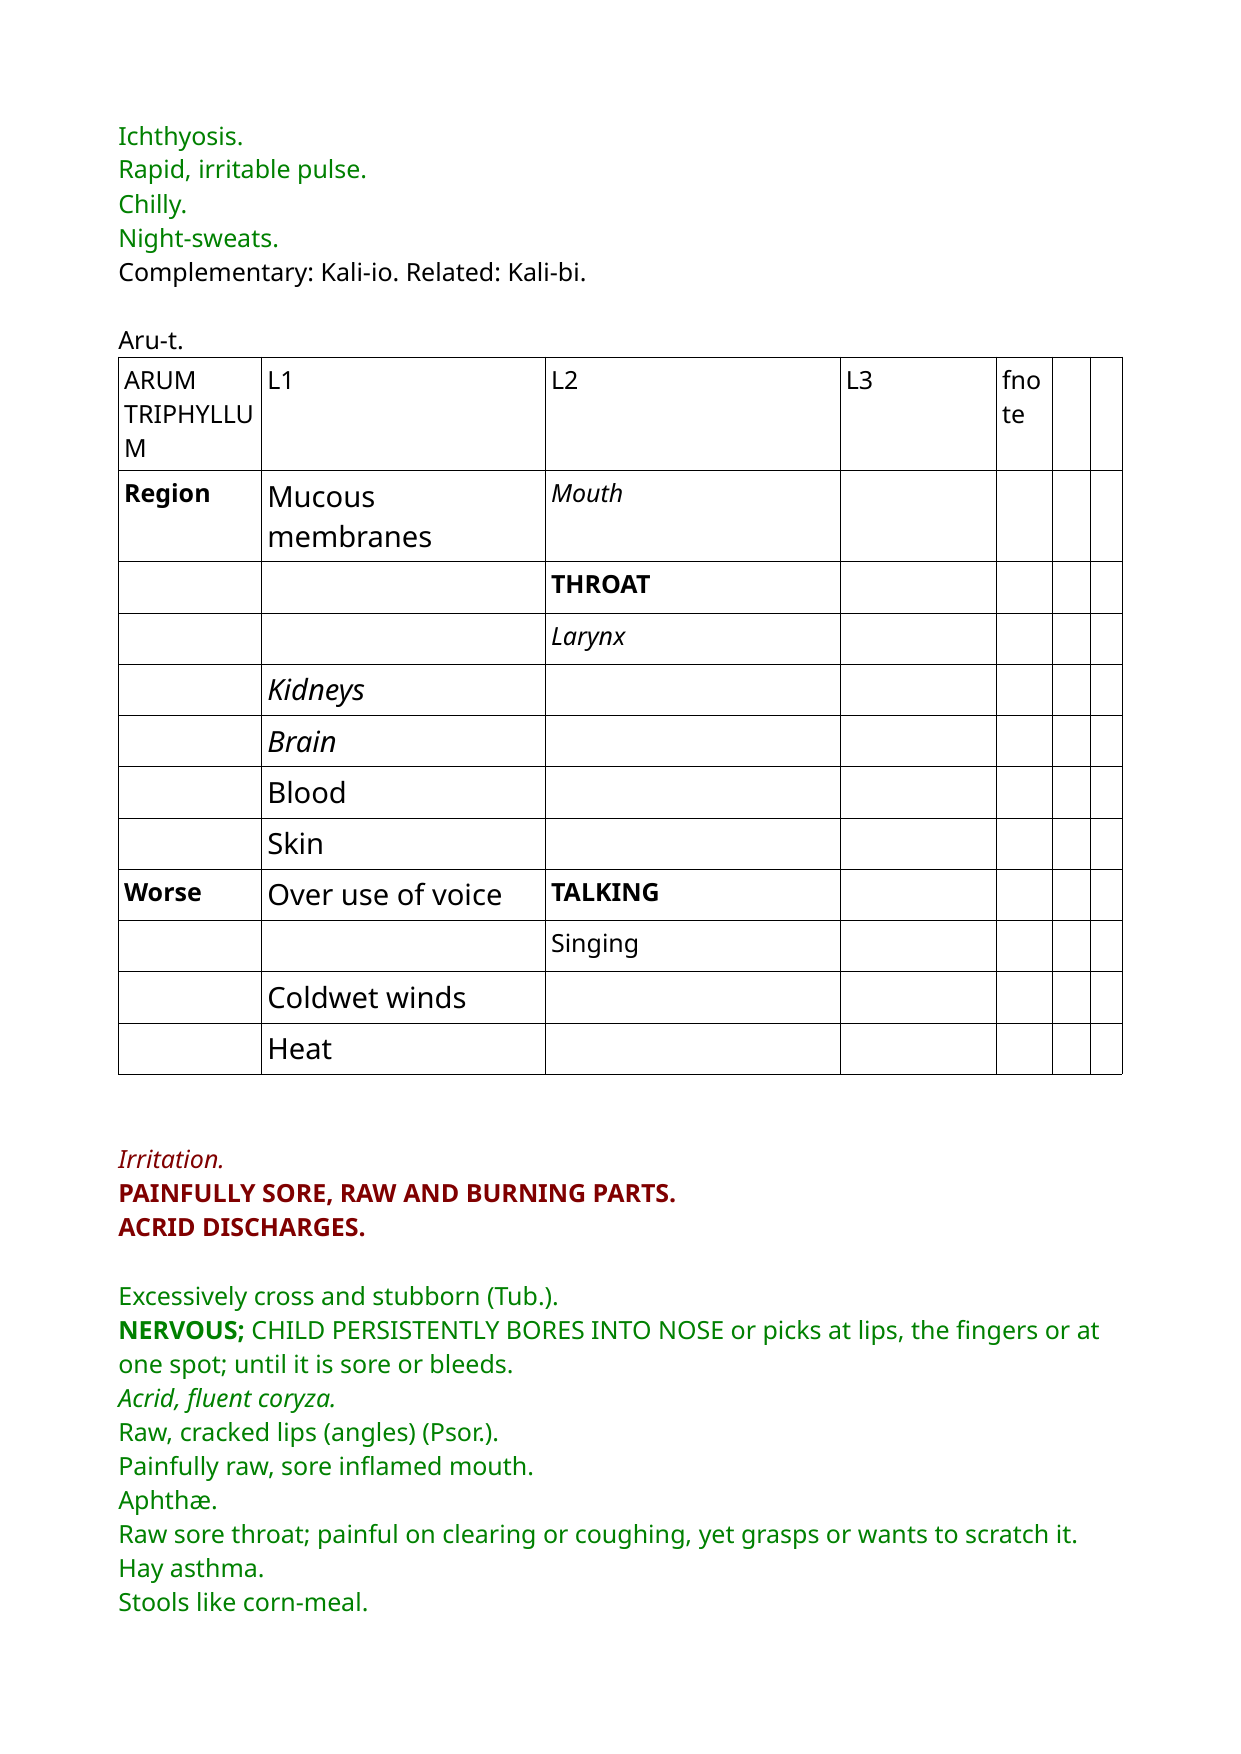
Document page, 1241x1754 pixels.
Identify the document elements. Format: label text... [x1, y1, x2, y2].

table_cell [1053, 471, 1090, 561]
table_cell [997, 614, 1052, 664]
table_cell [997, 471, 1052, 561]
text PAINFULLY SORE, RAW AND BURNING PARTS. [118, 1176, 1122, 1210]
text Hay asthma. [118, 1551, 1122, 1585]
table_cell [262, 614, 545, 664]
table_cell [841, 716, 996, 766]
table_cell [546, 716, 840, 766]
table_cell [1091, 716, 1122, 766]
text Acrid, fluent coryza. [118, 1380, 1122, 1414]
text Excessively cross and stubborn (Tub.). [118, 1278, 1122, 1312]
text Complementary: Kali-io. Related: Kali-bi. [118, 254, 1122, 288]
text Aru-t. [118, 322, 1122, 357]
table_cell [1053, 819, 1090, 869]
table_cell [1091, 870, 1122, 920]
table_cell [841, 870, 996, 920]
table_cell Mouth [546, 471, 840, 561]
table_cell [841, 972, 996, 1022]
table_cell Blood [262, 767, 545, 817]
table_cell Over use of voice [262, 870, 545, 920]
table_cell [997, 819, 1052, 869]
table_cell [997, 870, 1052, 920]
table_cell [119, 1024, 261, 1074]
text Night-sweats. [118, 220, 1122, 254]
table_cell [997, 716, 1052, 766]
table_cell [997, 921, 1052, 971]
table_cell [119, 972, 261, 1022]
table_cell [119, 767, 261, 817]
table_cell [1091, 767, 1122, 817]
table_cell [1091, 471, 1122, 561]
text ACRID DISCHARGES. [118, 1210, 1122, 1244]
table_cell [1091, 819, 1122, 869]
text Raw, cracked lips (angles) (Psor.). [118, 1414, 1122, 1448]
table_cell [119, 562, 261, 612]
table_cell [997, 665, 1052, 715]
table_cell [841, 921, 996, 971]
table_cell [841, 562, 996, 612]
table_cell Skin [262, 819, 545, 869]
text Rapid, irritable pulse. [118, 152, 1122, 186]
text Ichthyosis. [118, 118, 1122, 152]
table_cell [262, 921, 545, 971]
table_cell [546, 972, 840, 1022]
table_cell Kidneys [262, 665, 545, 715]
table_cell [1053, 716, 1090, 766]
table_header ARUM TRIPHYLLUM [119, 358, 261, 470]
table_cell [997, 1024, 1052, 1074]
table_cell [1091, 972, 1122, 1022]
table_cell [1091, 665, 1122, 715]
text Painfully raw, sore inflamed mouth. [118, 1448, 1122, 1483]
table_cell [841, 767, 996, 817]
table_cell Worse [119, 870, 261, 920]
table_cell [119, 921, 261, 971]
table_cell [262, 562, 545, 612]
table_cell [1091, 562, 1122, 612]
table_cell Larynx [546, 614, 840, 664]
table_cell [546, 767, 840, 817]
table_cell Heat [262, 1024, 545, 1074]
table_cell [1091, 1024, 1122, 1074]
table_cell [1091, 614, 1122, 664]
table_header L1 [262, 358, 545, 470]
table_cell [1053, 870, 1090, 920]
table_header [1091, 358, 1122, 470]
table_cell [546, 665, 840, 715]
table_header fnote [997, 358, 1052, 470]
table_cell [841, 1024, 996, 1074]
table_header L3 [841, 358, 996, 470]
table_cell THROAT [546, 562, 840, 612]
table_cell Mucous membranes [262, 471, 545, 561]
table_cell [1053, 767, 1090, 817]
table_cell Coldwet winds [262, 972, 545, 1022]
text Aphthæ. [118, 1483, 1122, 1517]
table_cell [841, 819, 996, 869]
table_cell [1053, 665, 1090, 715]
text Raw sore throat; painful on clearing or coughing, yet grasps or wants to scratch it. [118, 1517, 1122, 1551]
table_cell [841, 471, 996, 561]
table_cell [841, 665, 996, 715]
text Stools like corn-meal. [118, 1585, 1122, 1619]
text Chilly. [118, 186, 1122, 220]
table_cell [1053, 562, 1090, 612]
text Irritation. [118, 1142, 1122, 1176]
table_cell [997, 562, 1052, 612]
table_header [1053, 358, 1090, 470]
table_cell [1053, 614, 1090, 664]
table_cell [997, 972, 1052, 1022]
table_header L2 [546, 358, 840, 470]
table_cell [841, 614, 996, 664]
table_cell [1053, 1024, 1090, 1074]
table_cell [119, 716, 261, 766]
table_cell [1053, 921, 1090, 971]
table_cell [119, 665, 261, 715]
table_cell [119, 819, 261, 869]
table_cell Brain [262, 716, 545, 766]
table_cell [997, 767, 1052, 817]
table_cell [546, 819, 840, 869]
text NERVOUS; CHILD PERSISTENTLY BORES INTO NOSE or picks at lips, the fingers or at one spot; until it is sore or bleeds. [118, 1312, 1122, 1380]
table_cell TALKING [546, 870, 840, 920]
table_cell [1053, 972, 1090, 1022]
table_cell Singing [546, 921, 840, 971]
table_cell [1091, 921, 1122, 971]
table_cell [119, 614, 261, 664]
table_cell [546, 1024, 840, 1074]
table_cell Region [119, 471, 261, 561]
